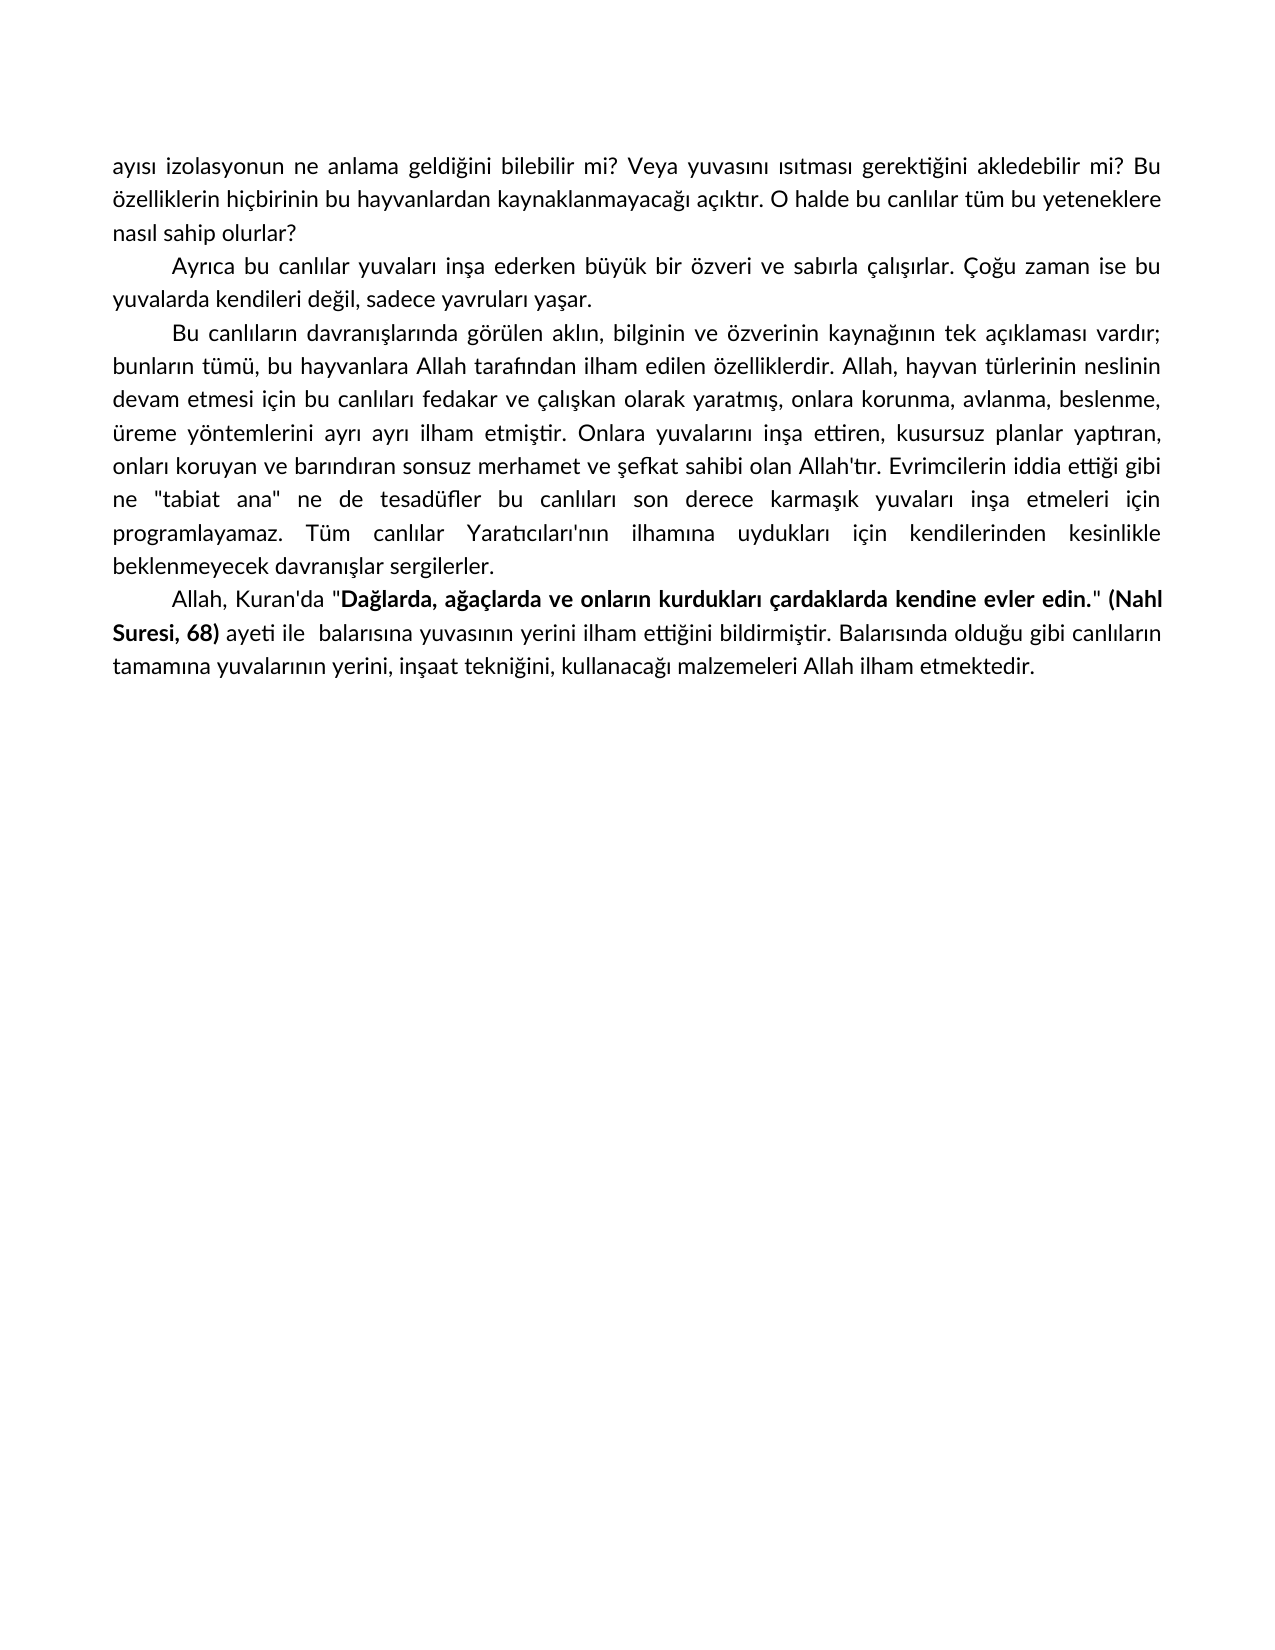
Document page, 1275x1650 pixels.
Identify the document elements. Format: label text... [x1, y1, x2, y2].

text Bu canlıların davranışlarında görülen aklın, bilginin ve özverinin kaynağının tek açıklaması vardır; bunların tümü, bu hayvanlara Allah tarafından ilham edilen özelliklerdir. Allah, hayvan türlerinin neslinin devam etmesi için bu canlıları fedakar ve çalışkan olarak yaratmış, onlara korunma, avlanma, beslenme, üreme yöntemlerini ayrı ayrı ilham etmiştir. Onlara yuvalarını inşa ettiren, kusursuz planlar yaptıran, onları koruyan ve barındıran sonsuz merhamet ve şefkat sahibi olan Allah'tır. Evrimcilerin iddia ettiği gibi ne "tabiat ana" ne de tesadüfler bu canlıları son derece karmaşık yuvaları inşa etmeleri için programlayamaz. Tüm canlılar Yaratıcıları'nın ilhamına uydukları için kendilerinden kesinlikle beklenmeyecek davranışlar sergilerler. [112, 314, 1162, 581]
text Ayrıca bu canlılar yuvaları inşa ederken büyük bir özveri ve sabırla çalışırlar. Çoğu zaman ise bu yuvalarda kendileri değil, sadece yavruları yaşar. [112, 248, 1162, 314]
text Allah, Kuran'da "Dağlarda, ağaçlarda ve onların kurdukları çardaklarda kendine evler edin." (Nahl Suresi, 68) ayeti ile balarısına yuvasının yerini ilham ettiğini bildirmiştir. Balarısında olduğu gibi canlıların tamamına yuvalarının yerini, inşaat tekniğini, kullanacağı malzemeleri Allah ilham etmektedir. [112, 581, 1162, 681]
text ayısı izolasyonun ne anlama geldiğini bilebilir mi? Veya yuvasını ısıtması gerektiğini akledebilir mi? Bu özelliklerin hiçbirinin bu hayvanlardan kaynaklanmayacağı açıktır. O halde bu canlılar tüm bu yeteneklere nasıl sahip olurlar? [112, 148, 1162, 248]
